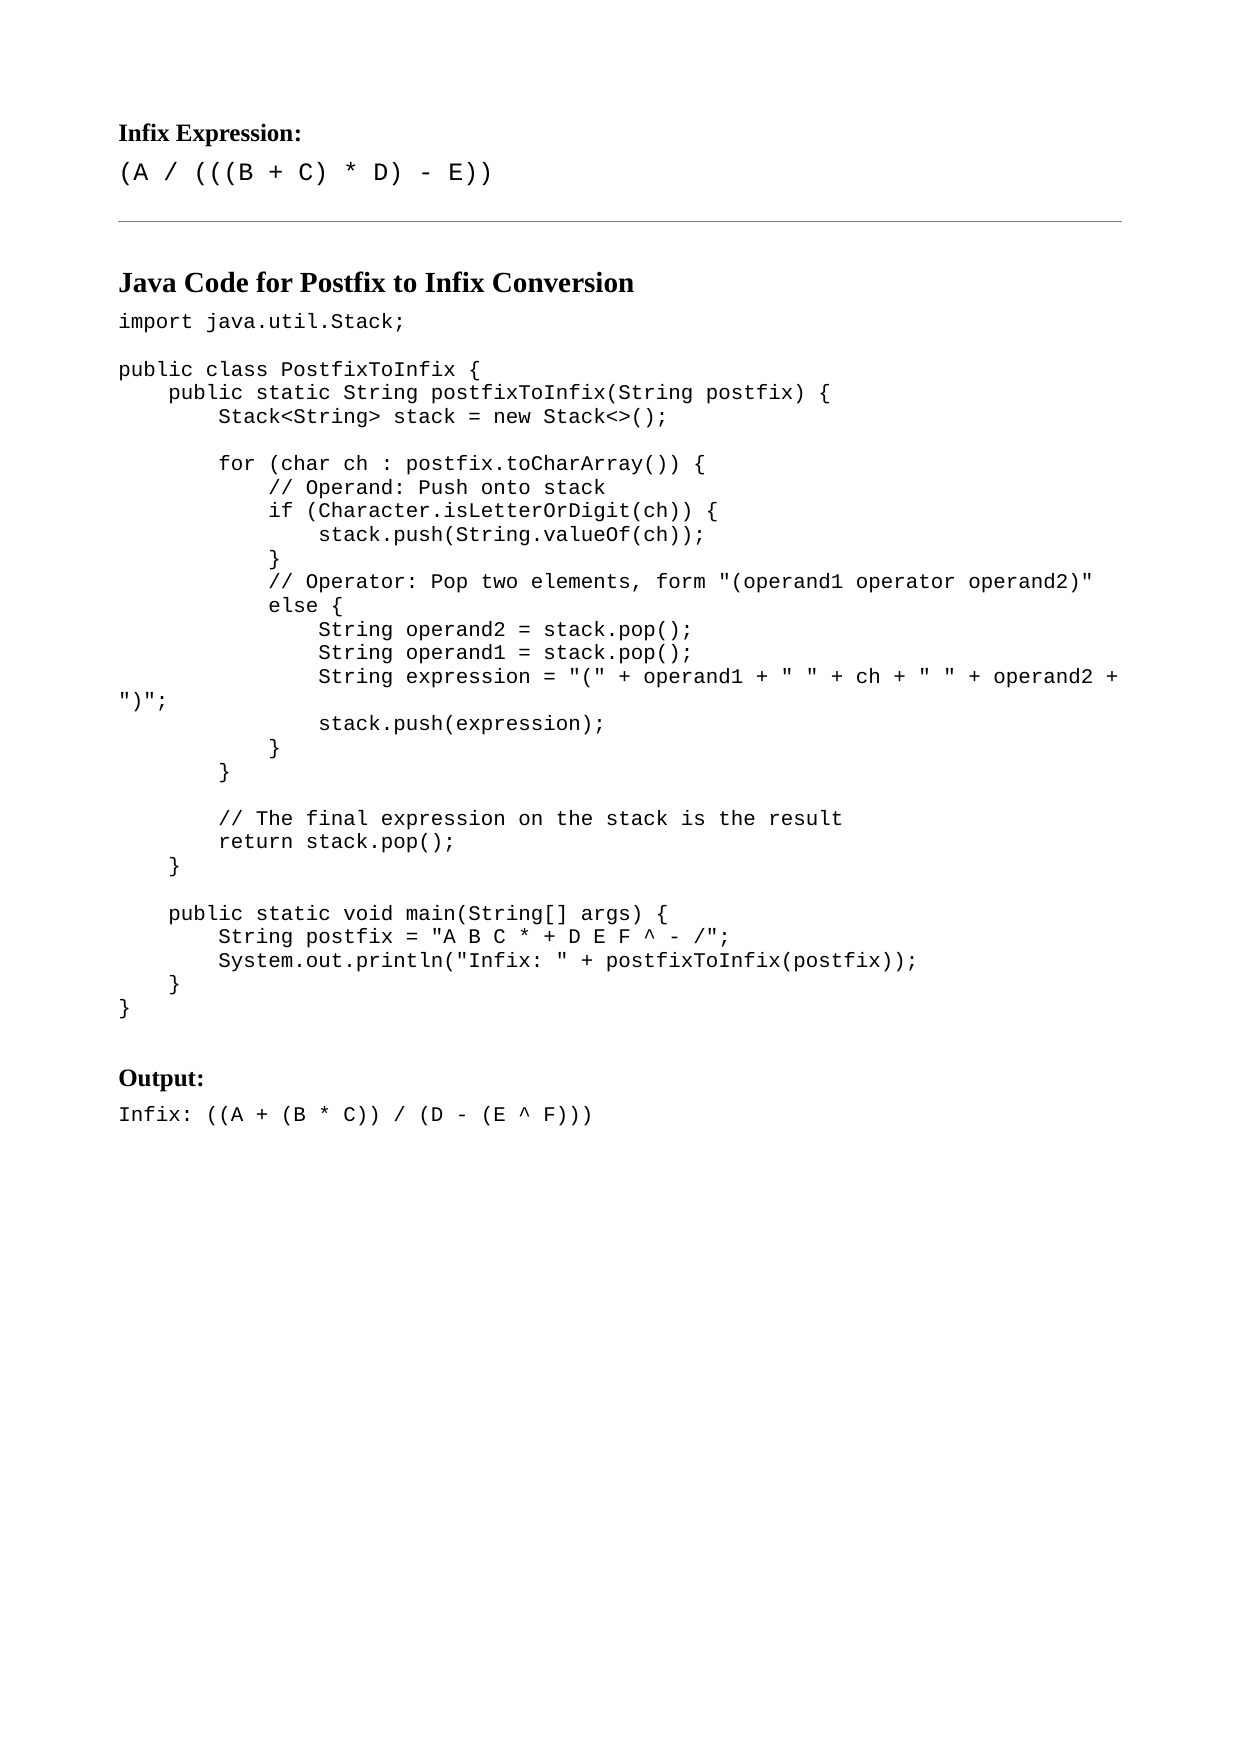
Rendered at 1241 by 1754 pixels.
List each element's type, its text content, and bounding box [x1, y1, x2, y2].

text } [118, 761, 1122, 784]
text } [118, 973, 1122, 997]
text public class PostfixToInfix { [118, 359, 1122, 382]
text } [118, 997, 1122, 1021]
text Infix: ((A + (B * C)) / (D - (E ^ F))) [118, 1104, 1122, 1128]
text public static void main(String[] args) { [118, 902, 1122, 926]
text String operand2 = stack.pop(); [118, 619, 1122, 642]
subtitle Java Code for Postfix to Infix Conversion [118, 265, 1122, 299]
text } [118, 548, 1122, 571]
subtitle Infix Expression: [118, 118, 1122, 147]
text // Operand: Push onto stack [118, 477, 1122, 501]
text (A / (((B + C) * D) - E)) [118, 159, 1122, 188]
text // The final expression on the stack is the result [118, 808, 1122, 832]
text for (char ch : postfix.toCharArray()) { [118, 453, 1122, 477]
text else { [118, 595, 1122, 619]
text Stack<String> stack = new Stack<>(); [118, 406, 1122, 429]
text if (Character.isLetterOrDigit(ch)) { [118, 501, 1122, 524]
subtitle Output: [118, 1063, 1122, 1091]
text stack.push(expression); [118, 713, 1122, 737]
text public static String postfixToInfix(String postfix) { [118, 382, 1122, 406]
text String postfix = "A B C * + D E F ^ - /"; [118, 926, 1122, 950]
text import java.util.Stack; [118, 311, 1122, 335]
text System.out.println("Infix: " + postfixToInfix(postfix)); [118, 950, 1122, 973]
text // Operator: Pop two elements, form "(operand1 operator operand2)" [118, 571, 1122, 595]
text String operand1 = stack.pop(); [118, 642, 1122, 666]
text stack.push(String.valueOf(ch)); [118, 524, 1122, 548]
text } [118, 737, 1122, 761]
text } [118, 855, 1122, 879]
text String expression = "(" + operand1 + " " + ch + " " + operand2 + ")"; [118, 666, 1122, 713]
text return stack.pop(); [118, 832, 1122, 855]
